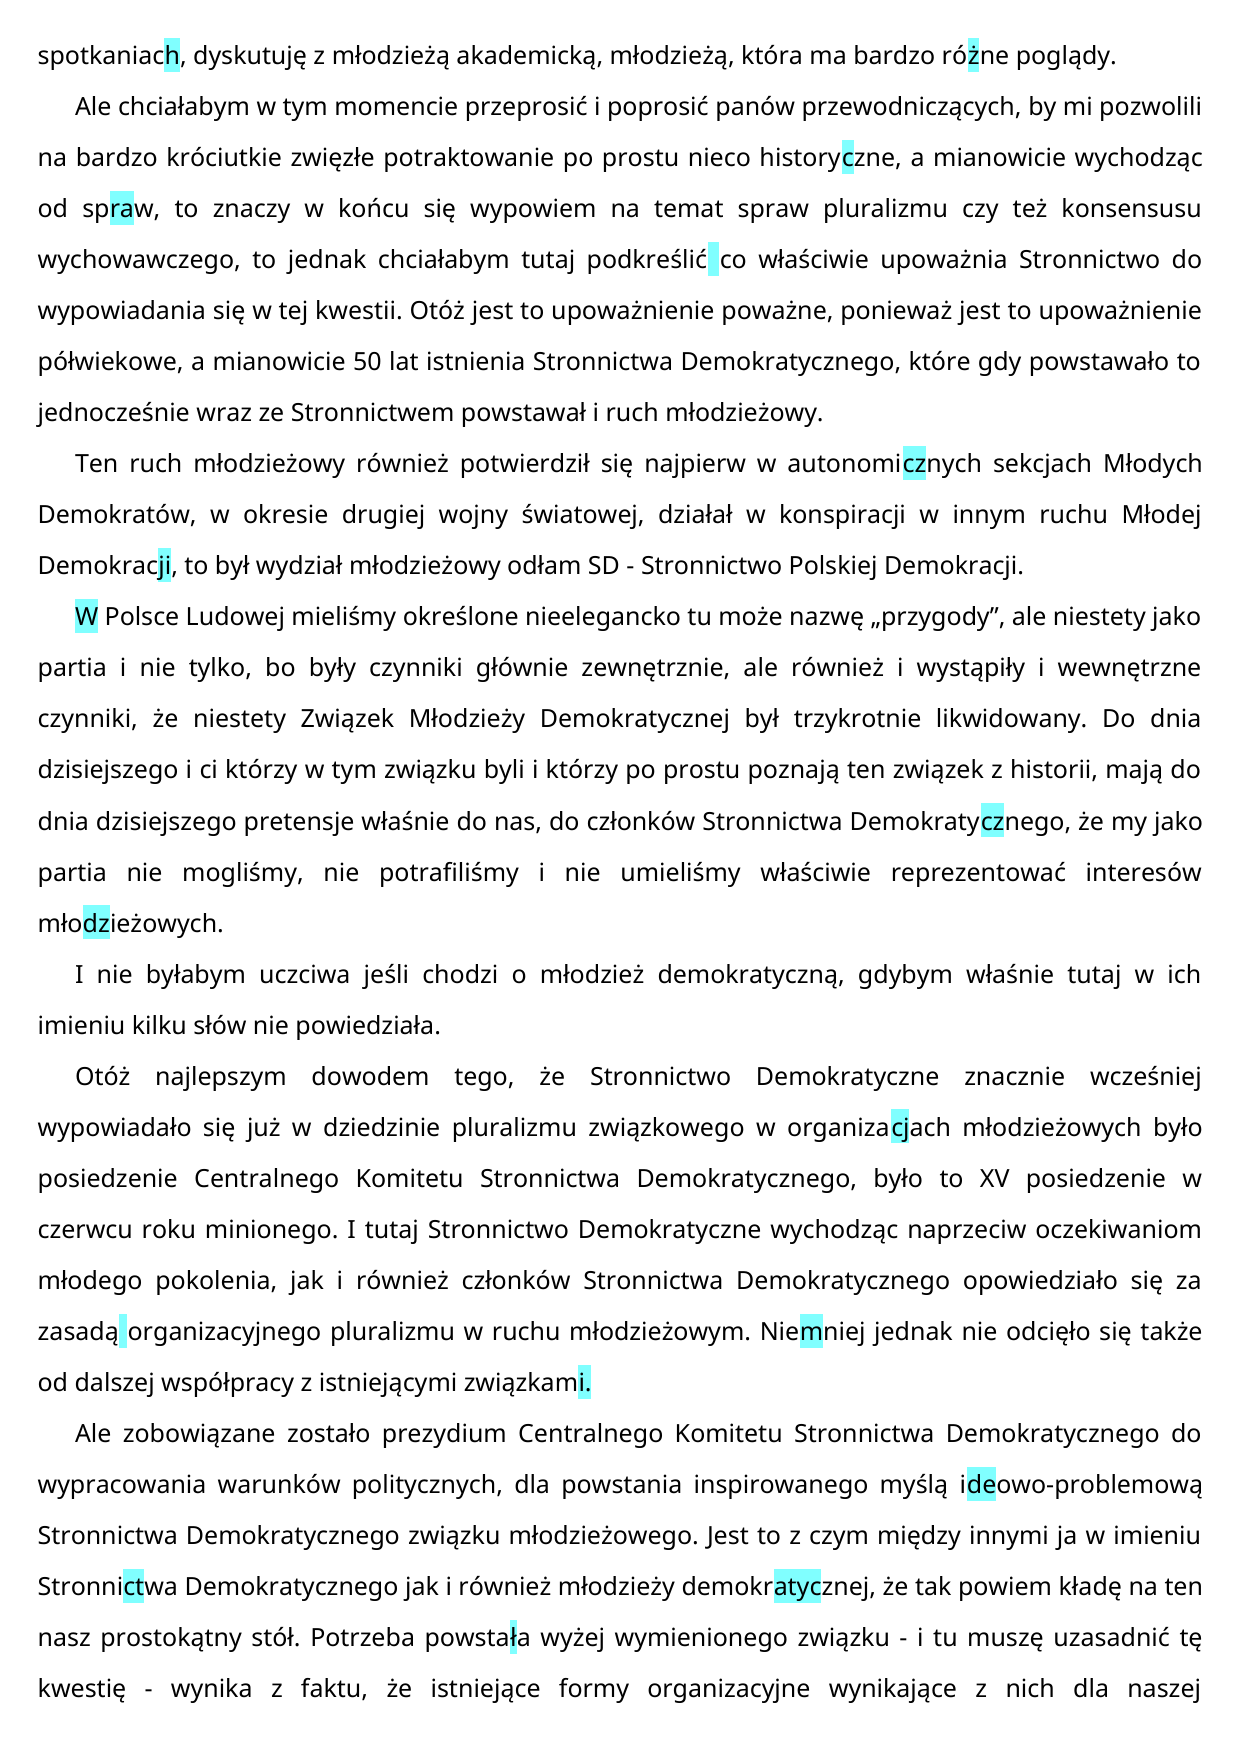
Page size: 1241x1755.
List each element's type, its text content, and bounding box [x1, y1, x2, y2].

text Ale zobowiązane zostało prezydium Centralnego Komitetu Stronnictwa Demokratycznego do wypracowania warunków politycznych, dla powstania inspirowanego myślą ideowo-problemową Stronnictwa Demokratycznego związku młodzieżowego. Jest to z czym między innymi ja w imieniu Stronnictwa Demokratycznego jak i również młodzieży demokratycznej, że tak powiem kładę na ten nasz prostokątny stół. Potrzeba powstała wyżej wymienionego związku - i tu muszę uzasadnić tę kwestię - wynika z faktu, że istniejące formy organizacyjne wynikające z nich dla naszej [37, 1416, 1203, 1705]
text Ale chciałabym w tym momencie przeprosić i poprosić panów przewodniczących, by mi pozwolili na bardzo króciutkie zwięzłe potraktowanie po prostu nieco historyczne, a mianowicie wychodząc od spraw, to znaczy w końcu się wypowiem na temat spraw pluralizmu czy też konsensusu wychowawczego, to jednak chciałabym tutaj podkreślić co właściwie upoważnia Stronnictwo do wypowiadania się w tej kwestii. Otóż jest to upoważnienie poważne, ponieważ jest to upoważnienie półwiekowe, a mianowicie 50 lat istnienia Stronnictwa Demokratycznego, które gdy powstawało to jednocześnie wraz ze Stronnictwem powstawał i ruch młodzieżowy. [37, 88, 1203, 429]
text Otóż najlepszym dowodem tego, że Stronnictwo Demokratyczne znacznie wcześniej wypowiadało się już w dziedzinie pluralizmu związkowego w organizacjach młodzieżowych było posiedzenie Centralnego Komitetu Stronnictwa Demokratycznego, było to XV posiedzenie w czerwcu roku minionego. I tutaj Stronnictwo Demokratyczne wychodząc naprzeciw oczekiwaniom młodego pokolenia, jak i również członków Stronnictwa Demokratycznego opowiedziało się za zasadą organizacyjnego pluralizmu w ruchu młodzieżowym. Niemniej jednak nie odcięło się także od dalszej współpracy z istniejącymi związkami. [37, 1058, 1203, 1399]
text W Polsce Ludowej mieliśmy określone nieelegancko tu może nazwę „przygody”, ale niestety jako partia i nie tylko, bo były czynniki głównie zewnętrznie, ale również i wystąpiły i wewnętrzne czynniki, że niestety Związek Młodzieży Demokratycznej był trzykrotnie likwidowany. Do dnia dzisiejszego i ci którzy w tym związku byli i którzy po prostu poznają ten związek z historii, mają do dnia dzisiejszego pretensje właśnie do nas, do członków Stronnictwa Demokratycznego, że my jako partia nie mogliśmy, nie potrafiliśmy i nie umieliśmy właściwie reprezentować interesów młodzieżowych. [37, 599, 1203, 939]
text spotkaniach, dyskutuję z młodzieżą akademicką, młodzieżą, która ma bardzo różne poglądy. [37, 37, 1203, 72]
text I nie byłabym uczciwa jeśli chodzi o młodzież demokratyczną, gdybym właśnie tutaj w ich imieniu kilku słów nie powiedziała. [37, 956, 1203, 1041]
text Ten ruch młodzieżowy również potwierdził się najpierw w autonomicznych sekcjach Młodych Demokratów, w okresie drugiej wojny światowej, działał w konspiracji w innym ruchu Młodej Demokracji, to był wydział młodzieżowy odłam SD - Stronnictwo Polskiej Demokracji. [37, 446, 1203, 582]
